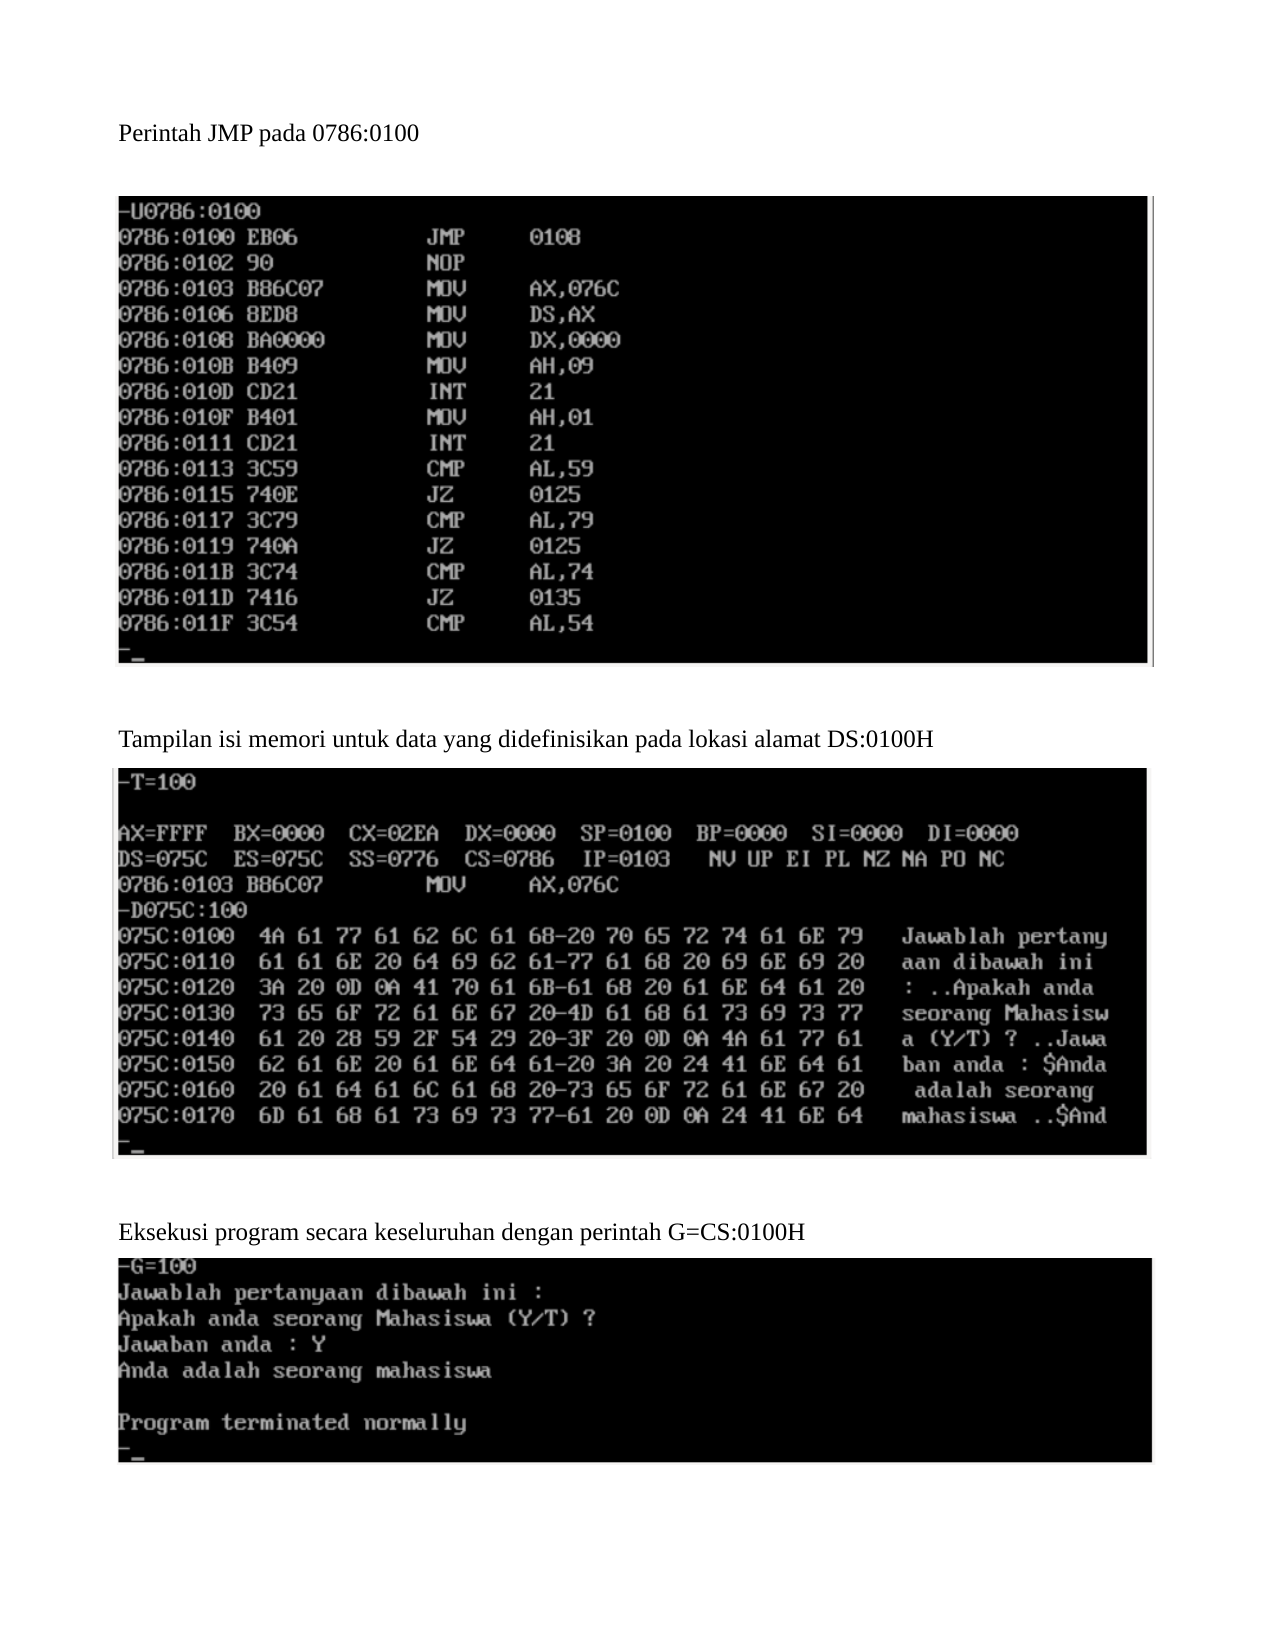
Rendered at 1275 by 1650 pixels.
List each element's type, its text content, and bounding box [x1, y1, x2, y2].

text Perintah JMP pada 0786:0100 Tampilan isi memori untuk data yang didefinisikan pada lokasi alamat DS:0100H Eksekusi program secara keseluruhan dengan perintah G=CS:0100H [118, 118, 1157, 1522]
picture [116, 1258, 1156, 1465]
picture [112, 768, 1152, 1159]
picture [115, 196, 1154, 667]
